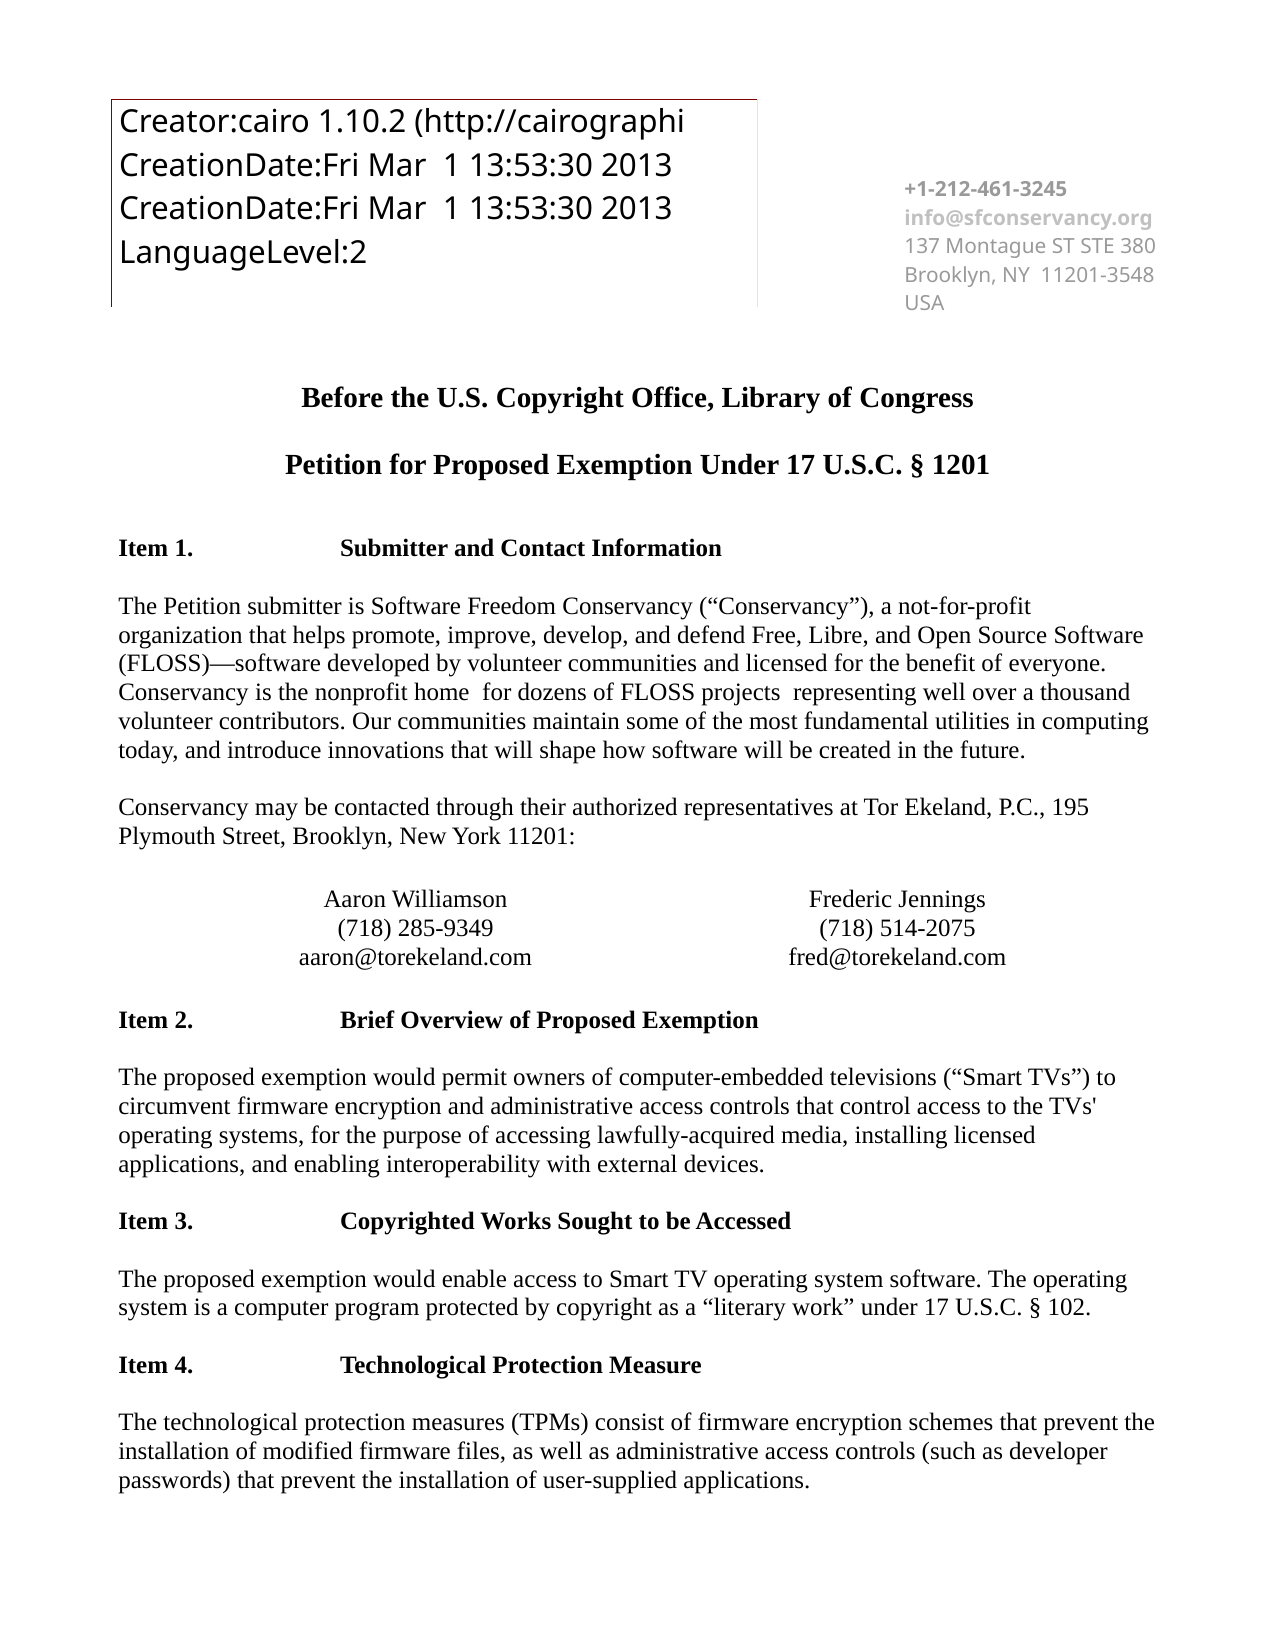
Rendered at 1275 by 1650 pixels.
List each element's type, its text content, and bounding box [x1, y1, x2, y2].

table_header Frederic Jennings (718) 514-2075 fred@torekeland.com [638, 879, 1157, 976]
text The Petition submitter is Software Freedom Conservancy (“Conservancy”), a not-for-profit organization that helps promote, improve, develop, and defend Free, Libre, and Open Source Software (FLOSS)—software developed by volunteer communities and licensed for the benefit of everyone. Conservancy is the nonprofit home for dozens of FLOSS projects representing well over a thousand volunteer contributors. Our communities maintain some of the most fundamental utilities in computing today, and introduce innovations that will shape how software will be created in the future. [118, 591, 1157, 763]
text Item 1. Submitter and Contact Information [118, 533, 1157, 591]
text Before the U.S. Copyright Office, Library of Congress [118, 380, 1157, 447]
table_header [99, 89, 898, 322]
table_cell +1-212-461-3245 info@sfconservancy.org 137 Montague ST STE 380 Brooklyn, NY 11201-3548 USA [898, 112, 1177, 322]
text Item 3. Copyrighted Works Sought to be Accessed [118, 1206, 1157, 1264]
text The proposed exemption would permit owners of computer-embedded televisions (“Smart TVs”) to circumvent firmware encryption and administrative access controls that control access to the TVs' operating systems, for the purpose of accessing lawfully-acquired media, installing licensed applications, and enabling interoperability with external devices. [118, 1062, 1157, 1177]
text Item 2. Brief Overview of Proposed Exemption [118, 1005, 1157, 1062]
text Conservancy may be contacted through their authorized representatives at Tor Ekeland, P.C., 195 Plymouth Street, Brooklyn, New York 11201: [118, 792, 1157, 850]
table_header Aaron Williamson (718) 285-9349 aaron@torekeland.com [118, 879, 637, 976]
text The proposed exemption would enable access to Smart TV operating system software. The operating system is a computer program protected by copyright as a “literary work” under 17 U.S.C. § 102. [118, 1264, 1157, 1321]
text The technological protection measures (TPMs) consist of firmware encryption schemes that prevent the installation of modified firmware files, as well as administrative access controls (such as developer passwords) that prevent the installation of user-supplied applications. [118, 1407, 1157, 1494]
table_header [898, 89, 1177, 112]
text Item 4. Technological Protection Measure [118, 1350, 1157, 1407]
text Petition for Proposed Exemption Under 17 U.S.C. § 1201 [118, 447, 1157, 481]
